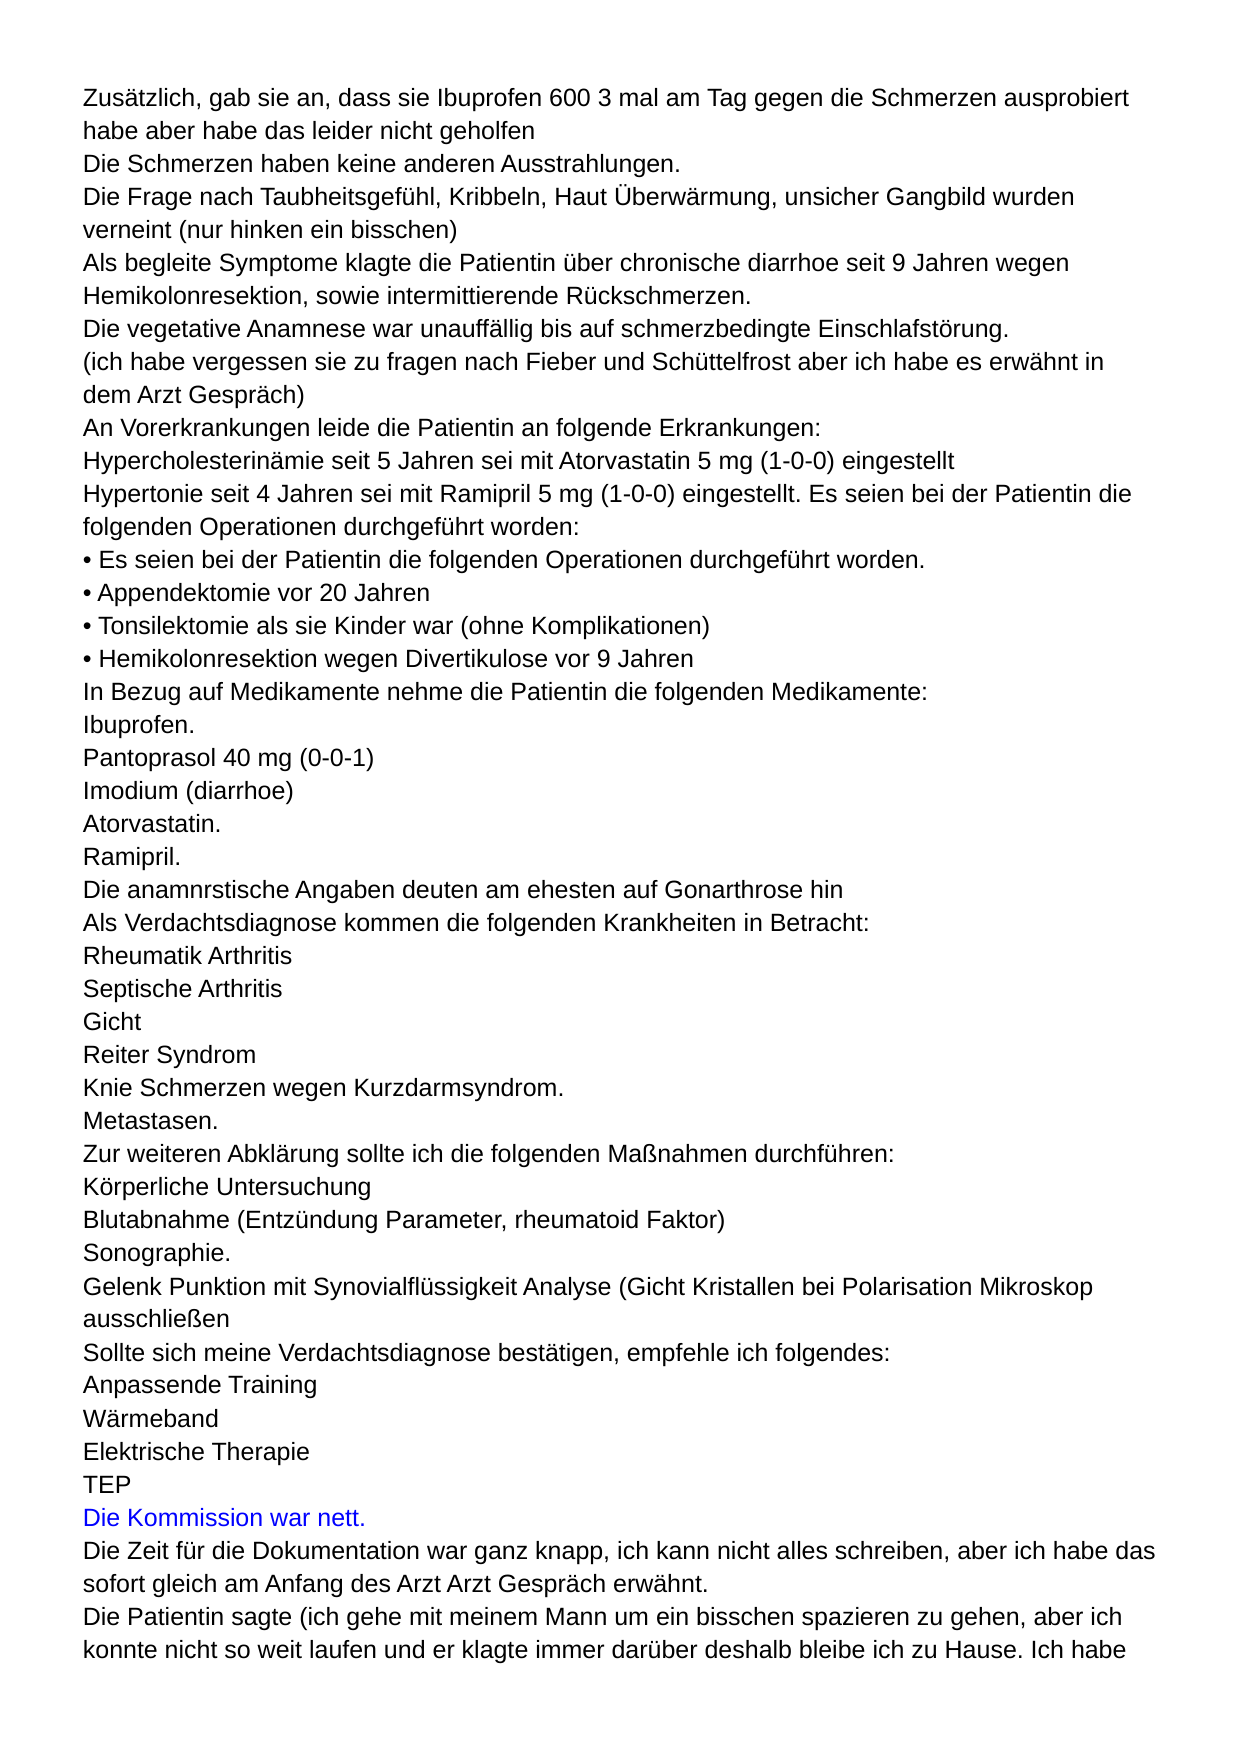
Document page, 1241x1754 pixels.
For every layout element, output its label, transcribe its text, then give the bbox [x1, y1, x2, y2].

text Septische Arthritis [83, 974, 1157, 1003]
text Rheumatik Arthritis [83, 941, 1157, 970]
text • Appendektomie vor 20 Jahren [83, 578, 1157, 607]
text Hypertonie seit 4 Jahren sei mit Ramipril 5 mg (1-0-0) eingestellt. Es seien bei der Patientin die folgenden Operationen durchgeführt worden: [83, 479, 1157, 541]
text Hypercholesterinämie seit 5 Jahren sei mit Atorvastatin 5 mg (1-0-0) eingestellt [83, 446, 1157, 475]
text Zusätzlich, gab sie an, dass sie Ibuprofen 600 3 mal am Tag gegen die Schmerzen ausprobiert habe aber habe das leider nicht geholfen [83, 83, 1157, 144]
text Anpassende Training [83, 1371, 1157, 1399]
text Die Frage nach Taubheitsgefühl, Kribbeln, Haut Überwärmung, unsicher Gangbild wurden verneint (nur hinken ein bisschen) [83, 182, 1157, 243]
text Gelenk Punktion mit Synovialflüssigkeit Analyse (Gicht Kristallen bei Polarisation Mikroskop ausschließen [83, 1271, 1157, 1333]
text Die Schmerzen haben keine anderen Ausstrahlungen. [83, 149, 1157, 177]
text An Vorerkrankungen leide die Patientin an folgende Erkrankungen: [83, 413, 1157, 442]
text Als begleite Symptome klagte die Patientin über chronische diarrhoe seit 9 Jahren wegen Hemikolonresektion, sowie intermittierende Rückschmerzen. [83, 248, 1157, 309]
text Blutabnahme (Entzündung Parameter, rheumatoid Faktor) [83, 1205, 1157, 1234]
text Metastasen. [83, 1106, 1157, 1135]
text Elektrische Therapie [83, 1437, 1157, 1465]
text • Hemikolonresektion wegen Divertikulose vor 9 Jahren [83, 644, 1157, 673]
text Knie Schmerzen wegen Kurzdarmsyndrom. [83, 1073, 1157, 1102]
text • Tonsilektomie als sie Kinder war (ohne Komplikationen) [83, 611, 1157, 640]
text Sollte sich meine Verdachtsdiagnose bestätigen, empfehle ich folgendes: [83, 1337, 1157, 1366]
text TEP [83, 1469, 1157, 1498]
text Die vegetative Anamnese war unauffällig bis auf schmerzbedingte Einschlafstörung. [83, 314, 1157, 343]
text Körperliche Untersuchung [83, 1172, 1157, 1201]
text In Bezug auf Medikamente nehme die Patientin die folgenden Medikamente: [83, 677, 1157, 706]
text Die Patientin sagte (ich gehe mit meinem Mann um ein bisschen spazieren zu gehen, aber ich konnte nicht so weit laufen und er klagte immer darüber deshalb bleibe ich zu Hause. Ich habe [83, 1602, 1157, 1663]
text Als Verdachtsdiagnose kommen die folgenden Krankheiten in Betracht: [83, 908, 1157, 937]
text Reiter Syndrom [83, 1040, 1157, 1069]
text Wärmeband [83, 1403, 1157, 1432]
text Pantoprasol 40 mg (0-0-1) [83, 743, 1157, 772]
text Ibuprofen. [83, 710, 1157, 739]
text Die Zeit für die Dokumentation war ganz knapp, ich kann nicht alles schreiben, aber ich habe das sofort gleich am Anfang des Arzt Arzt Gespräch erwähnt. [83, 1536, 1157, 1597]
text Gicht [83, 1007, 1157, 1036]
text Atorvastatin. [83, 809, 1157, 838]
text Ramipril. [83, 842, 1157, 871]
text Imodium (diarrhoe) [83, 776, 1157, 805]
text Sonographie. [83, 1238, 1157, 1267]
text Die Kommission war nett. [83, 1503, 1157, 1531]
text (ich habe vergessen sie zu fragen nach Fieber und Schüttelfrost aber ich habe es erwähnt in dem Arzt Gespräch) [83, 347, 1157, 409]
text Zur weiteren Abklärung sollte ich die folgenden Maßnahmen durchführen: [83, 1139, 1157, 1168]
text Die anamnrstische Angaben deuten am ehesten auf Gonarthrose hin [83, 875, 1157, 904]
text • Es seien bei der Patientin die folgenden Operationen durchgeführt worden. [83, 545, 1157, 574]
